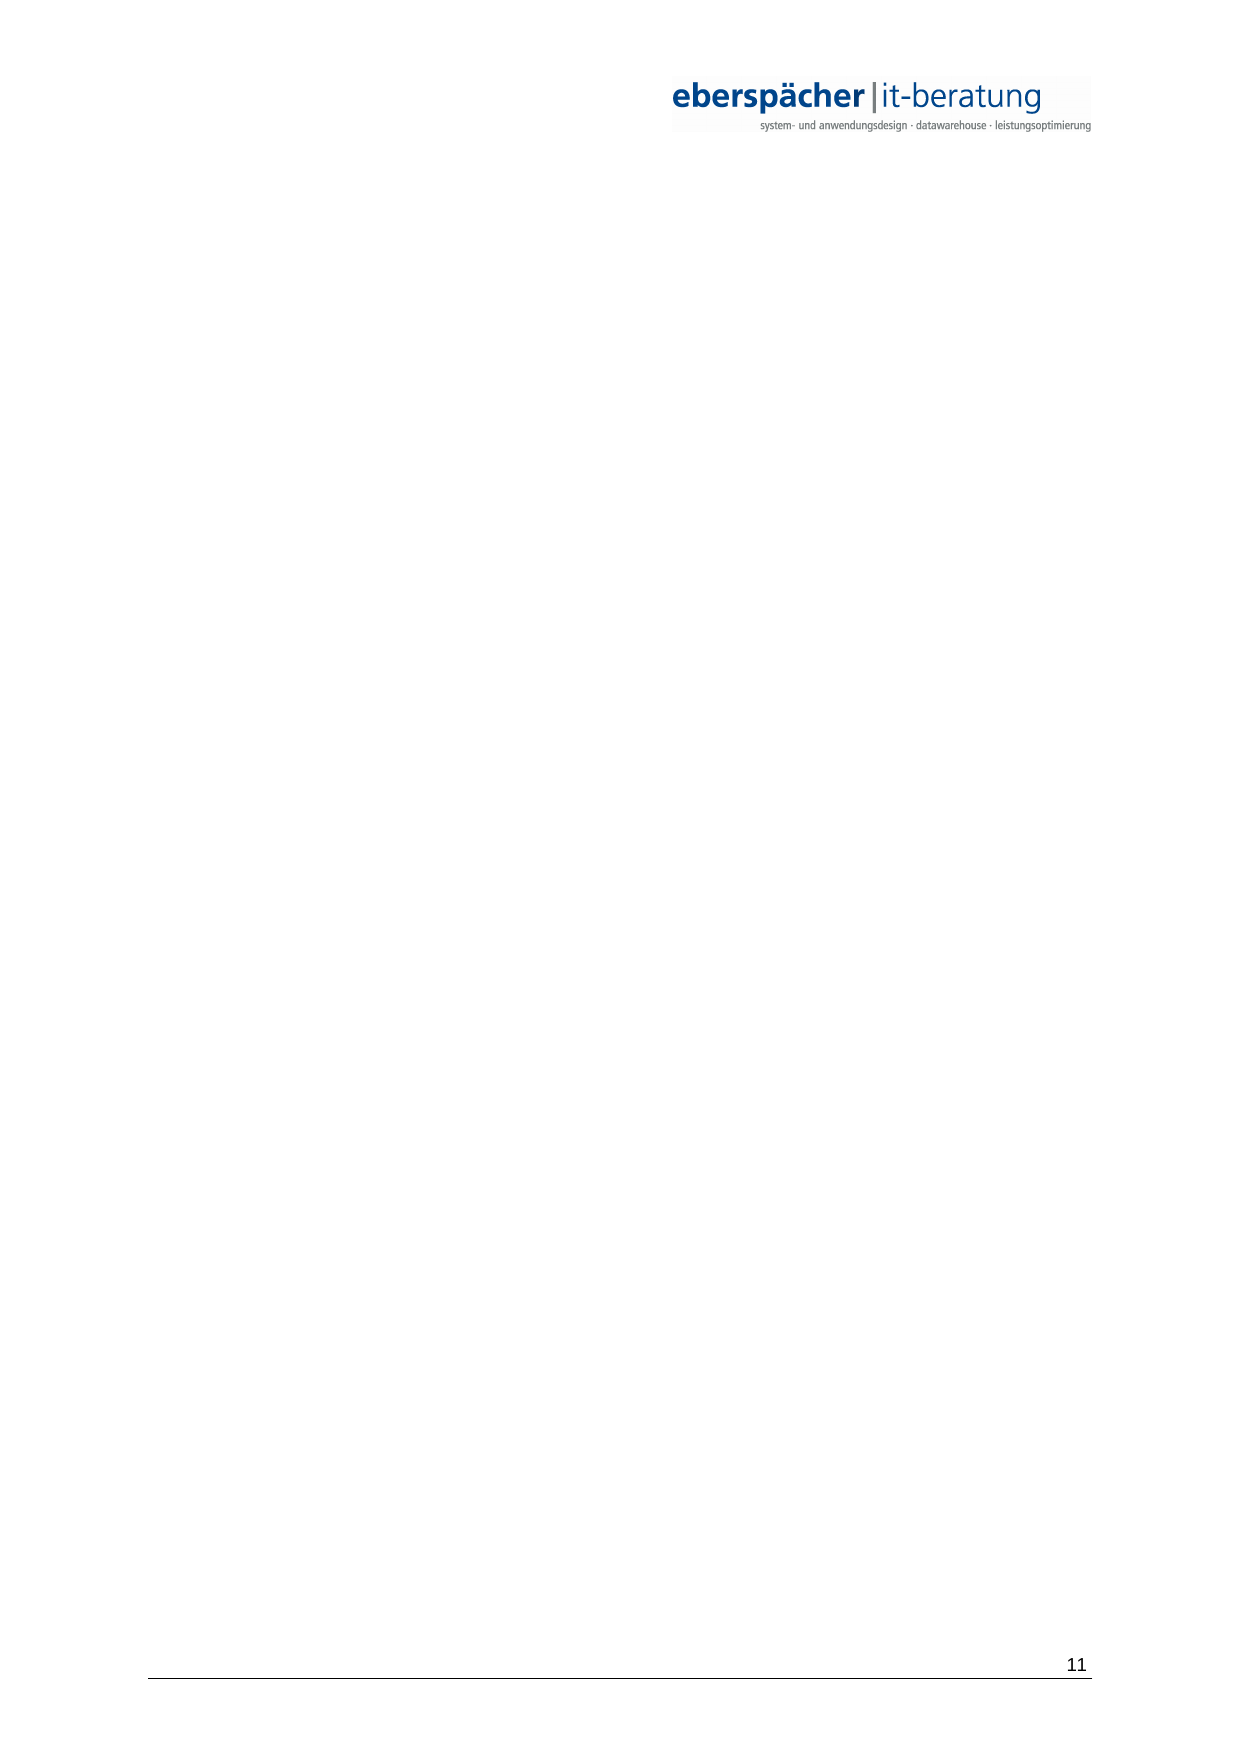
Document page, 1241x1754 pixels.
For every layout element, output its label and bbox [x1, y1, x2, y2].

table_cell [305, 207, 1093, 252]
table_cell [260, 163, 305, 207]
table_cell [305, 163, 1093, 207]
table_cell [260, 207, 305, 252]
picture [672, 76, 1091, 132]
